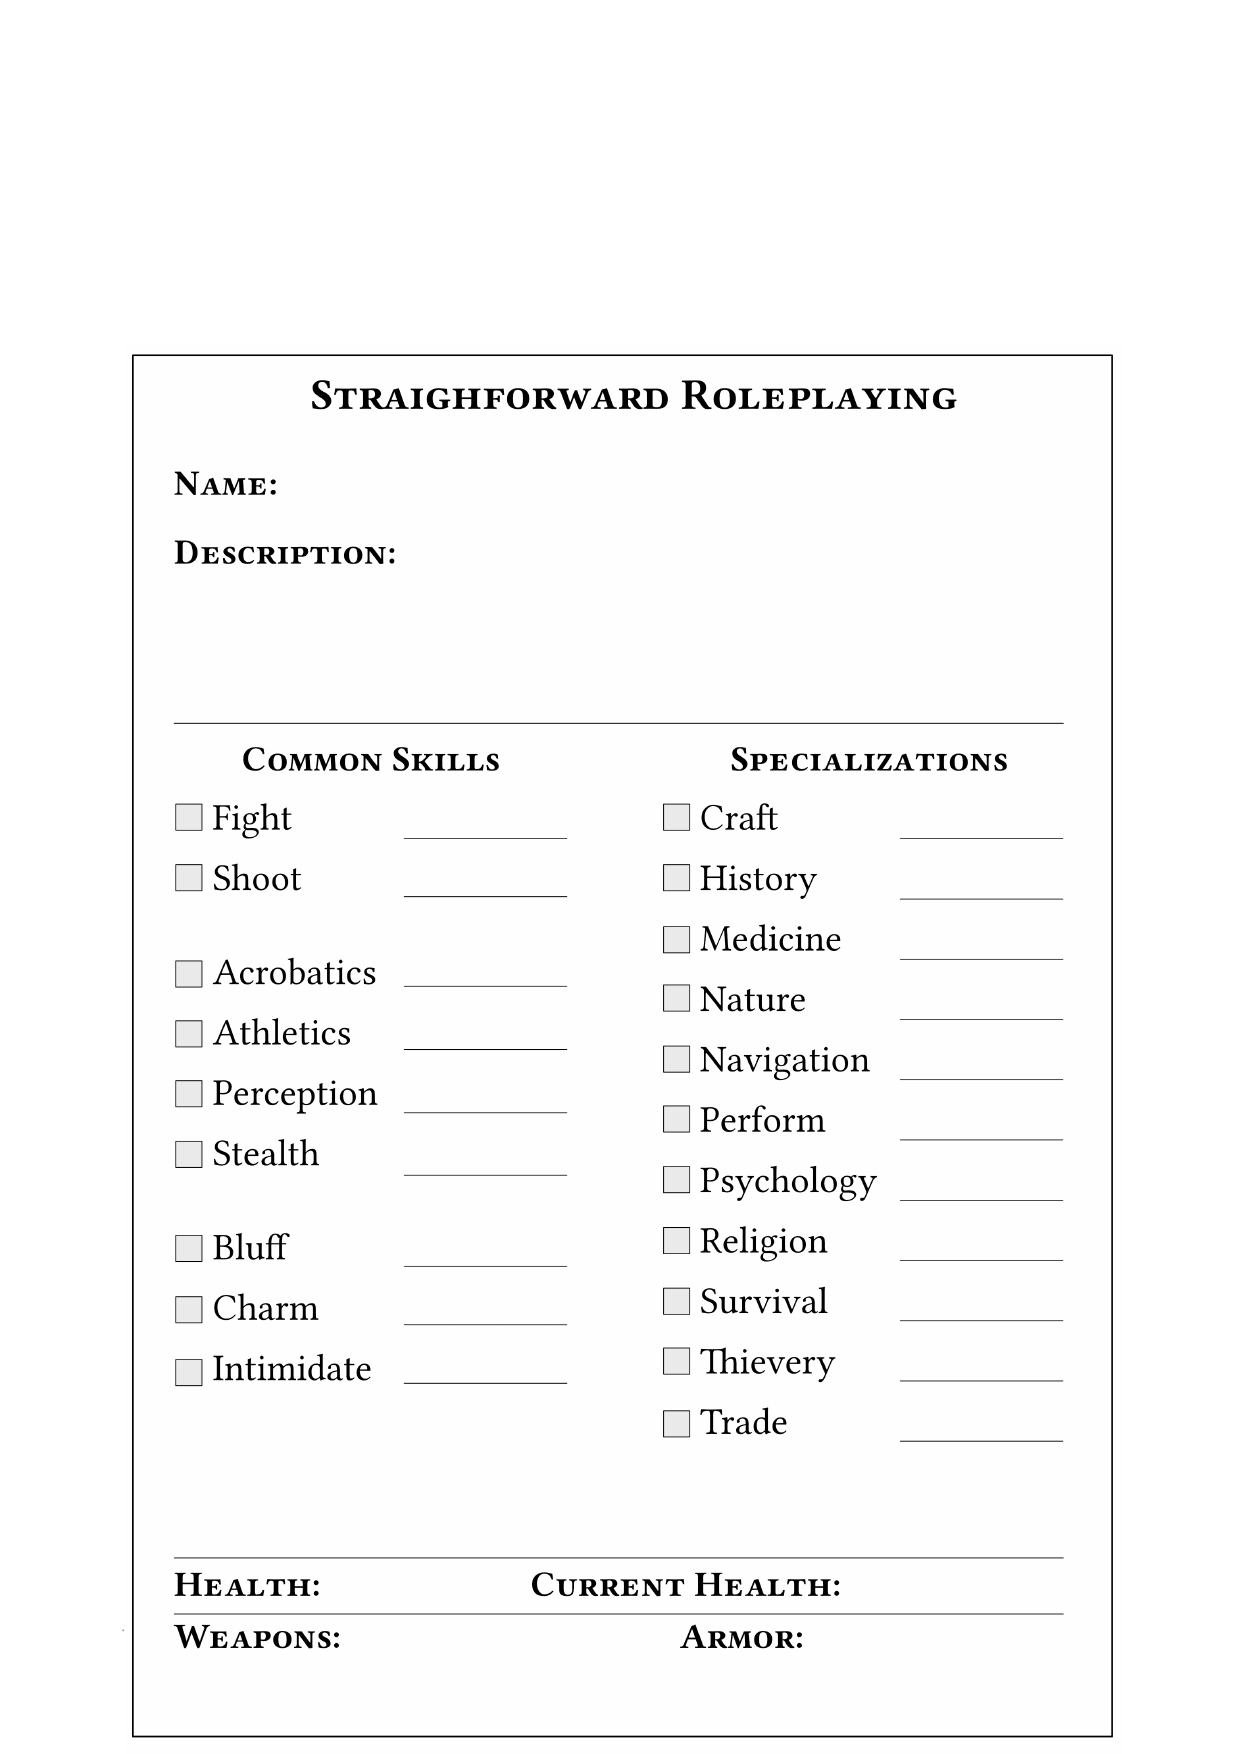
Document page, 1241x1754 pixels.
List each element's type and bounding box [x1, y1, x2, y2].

picture [123, 341, 1123, 1754]
